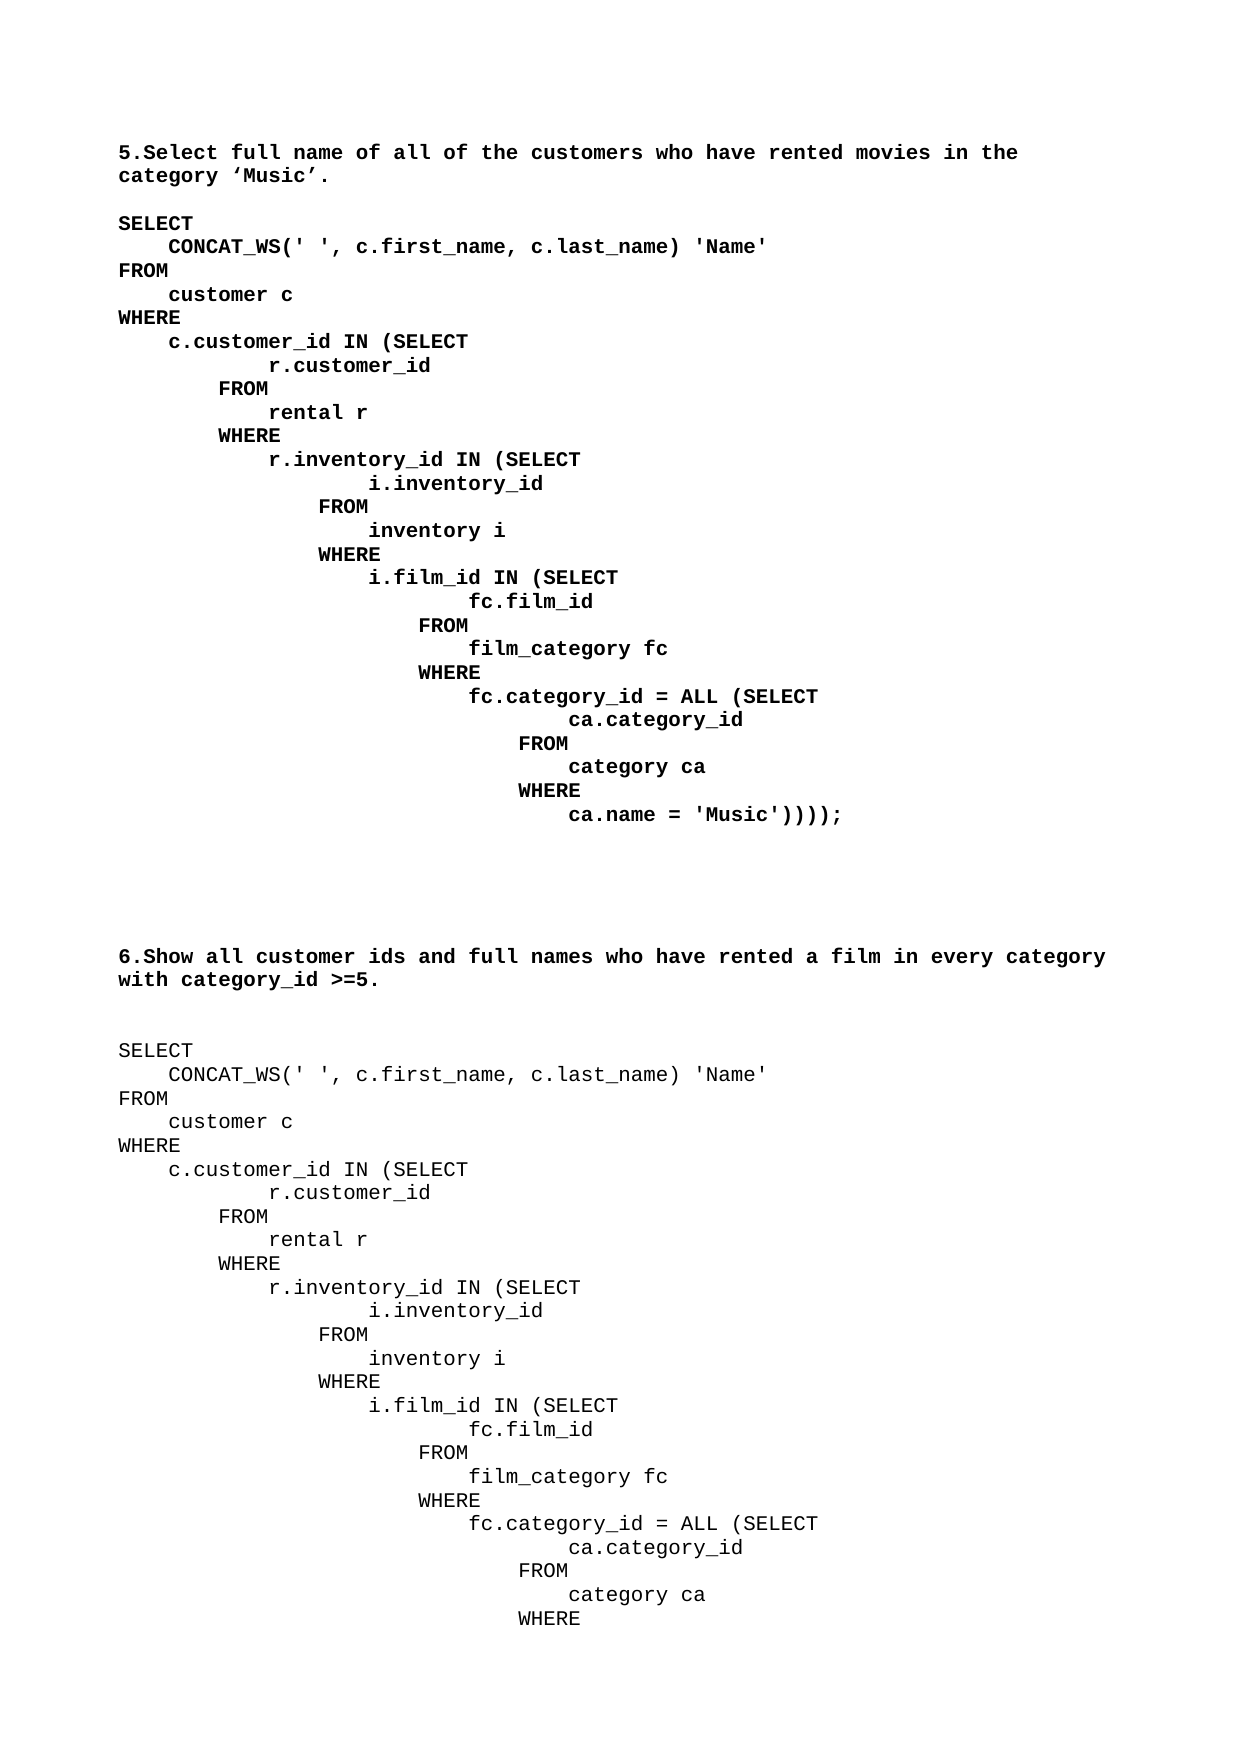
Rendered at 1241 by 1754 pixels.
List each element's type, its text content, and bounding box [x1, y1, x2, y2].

text i.film_id IN (SELECT [118, 1395, 1122, 1419]
text fc.category_id = ALL (SELECT [118, 686, 1122, 709]
text CONCAT_WS(' ', c.first_name, c.last_name) 'Name' [118, 236, 1122, 260]
text WHERE [118, 1135, 1122, 1158]
text category ca [118, 1584, 1122, 1608]
text FROM [118, 1324, 1122, 1348]
text FROM [118, 733, 1122, 757]
text SELECT [118, 213, 1122, 236]
text film_category fc [118, 1466, 1122, 1489]
text r.customer_id [118, 354, 1122, 378]
text fc.category_id = ALL (SELECT [118, 1513, 1122, 1537]
text FROM [118, 1206, 1122, 1229]
text FROM [118, 1442, 1122, 1466]
text c.customer_id IN (SELECT [118, 331, 1122, 354]
text customer c [118, 1111, 1122, 1135]
text WHERE [118, 662, 1122, 686]
text inventory i [118, 520, 1122, 544]
text rental r [118, 402, 1122, 426]
text WHERE [118, 1253, 1122, 1277]
text r.customer_id [118, 1182, 1122, 1206]
text inventory i [118, 1348, 1122, 1371]
text FROM [118, 260, 1122, 284]
text ca.category_id [118, 1537, 1122, 1561]
text r.inventory_id IN (SELECT [118, 449, 1122, 473]
text c.customer_id IN (SELECT [118, 1158, 1122, 1182]
text i.inventory_id [118, 1300, 1122, 1324]
text fc.film_id [118, 591, 1122, 615]
text WHERE [118, 1371, 1122, 1395]
text CONCAT_WS(' ', c.first_name, c.last_name) 'Name' [118, 1064, 1122, 1088]
text FROM [118, 615, 1122, 638]
text film_category fc [118, 638, 1122, 662]
text i.film_id IN (SELECT [118, 567, 1122, 591]
text customer c [118, 284, 1122, 307]
text WHERE [118, 780, 1122, 804]
text FROM [118, 378, 1122, 402]
text r.inventory_id IN (SELECT [118, 1277, 1122, 1300]
text 5.Select full name of all of the customers who have rented movies in the category ‘Music’. [118, 142, 1122, 189]
text FROM [118, 496, 1122, 520]
text ca.category_id [118, 709, 1122, 733]
text category ca [118, 757, 1122, 780]
text WHERE [118, 426, 1122, 449]
text WHERE [118, 307, 1122, 331]
text FROM [118, 1088, 1122, 1111]
text i.inventory_id [118, 473, 1122, 496]
text rental r [118, 1229, 1122, 1253]
text WHERE [118, 544, 1122, 567]
text SELECT [118, 1040, 1122, 1064]
text ca.name = 'Music')))); [118, 804, 1122, 827]
text 6.Show all customer ids and full names who have rented a film in every category with category_id >=5. [118, 946, 1122, 993]
text FROM [118, 1561, 1122, 1584]
text fc.film_id [118, 1419, 1122, 1442]
text WHERE [118, 1608, 1122, 1631]
text WHERE [118, 1489, 1122, 1513]
